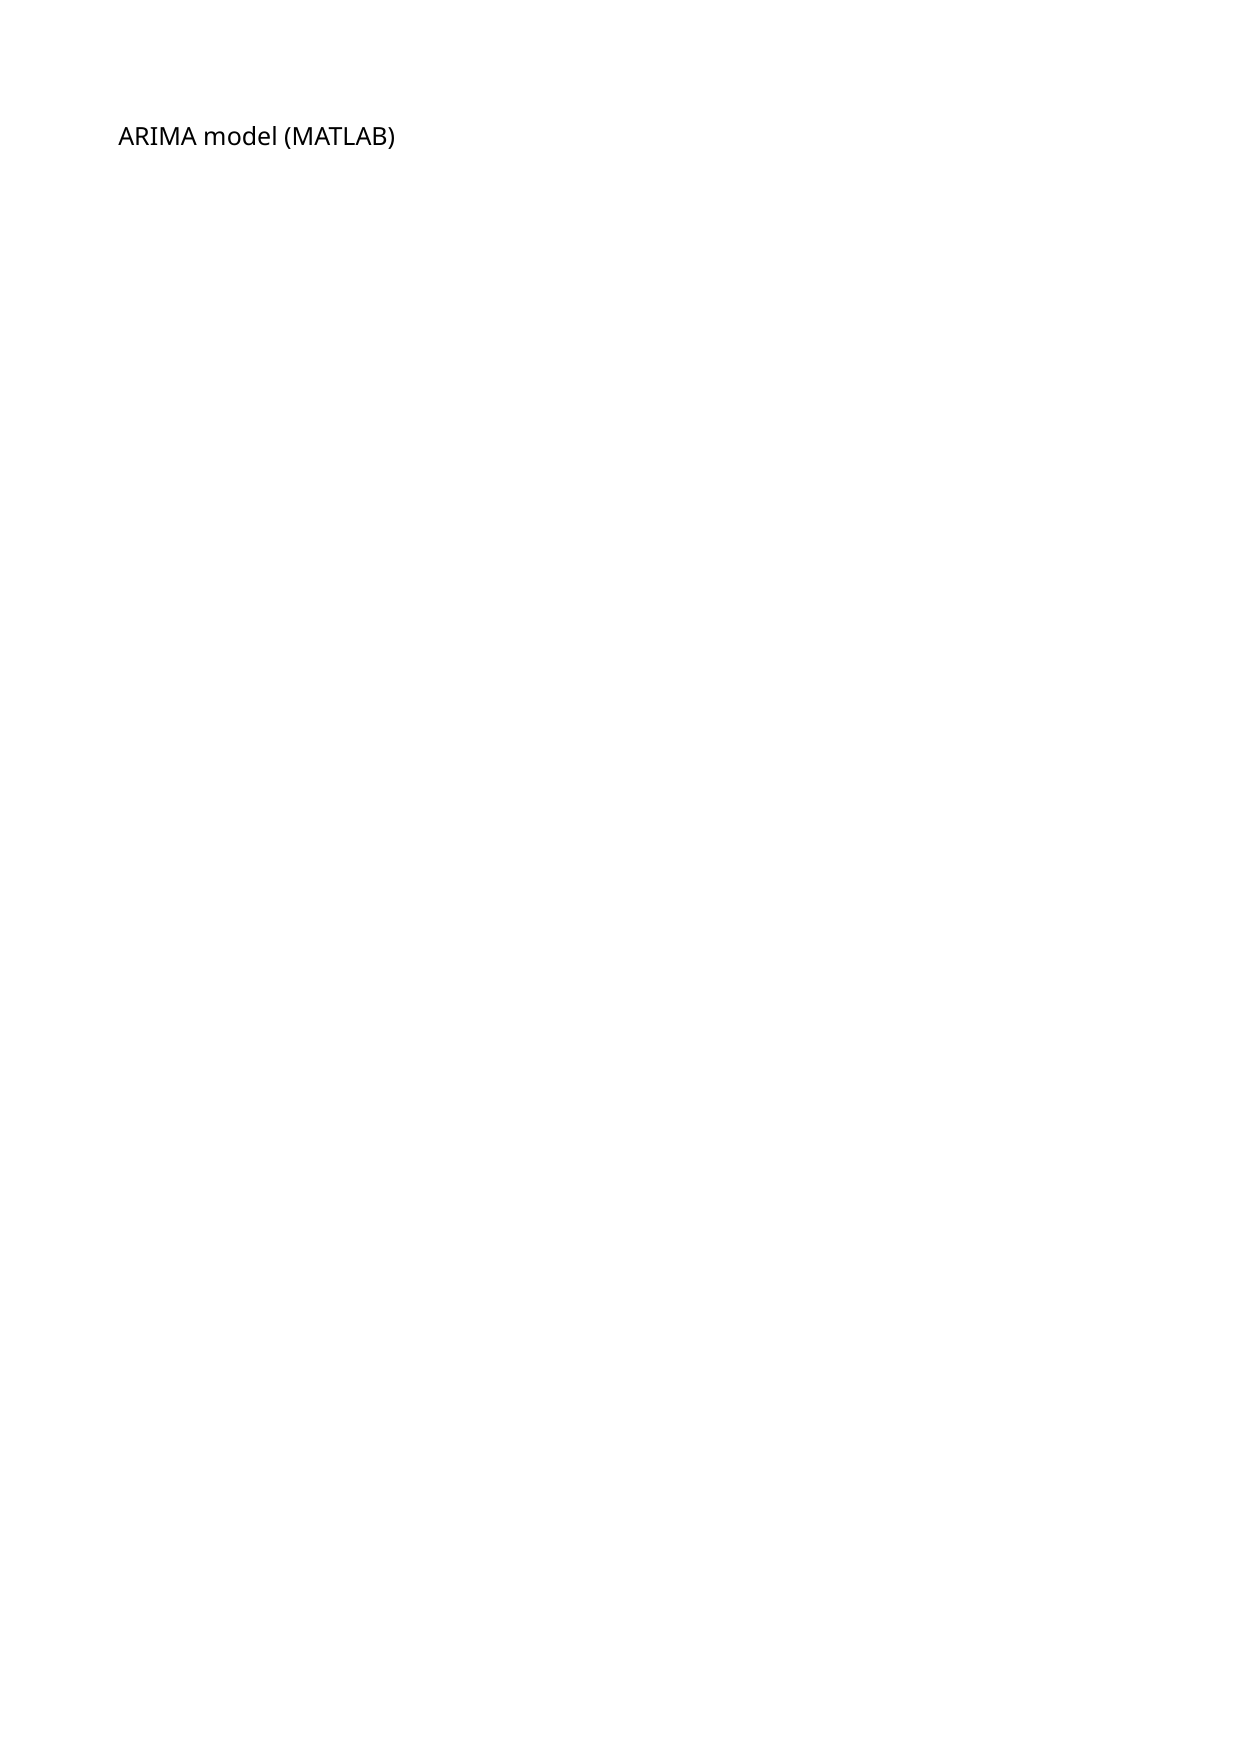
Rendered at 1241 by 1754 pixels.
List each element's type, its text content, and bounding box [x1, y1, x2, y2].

text ARIMA model (MATLAB) [118, 118, 1122, 152]
